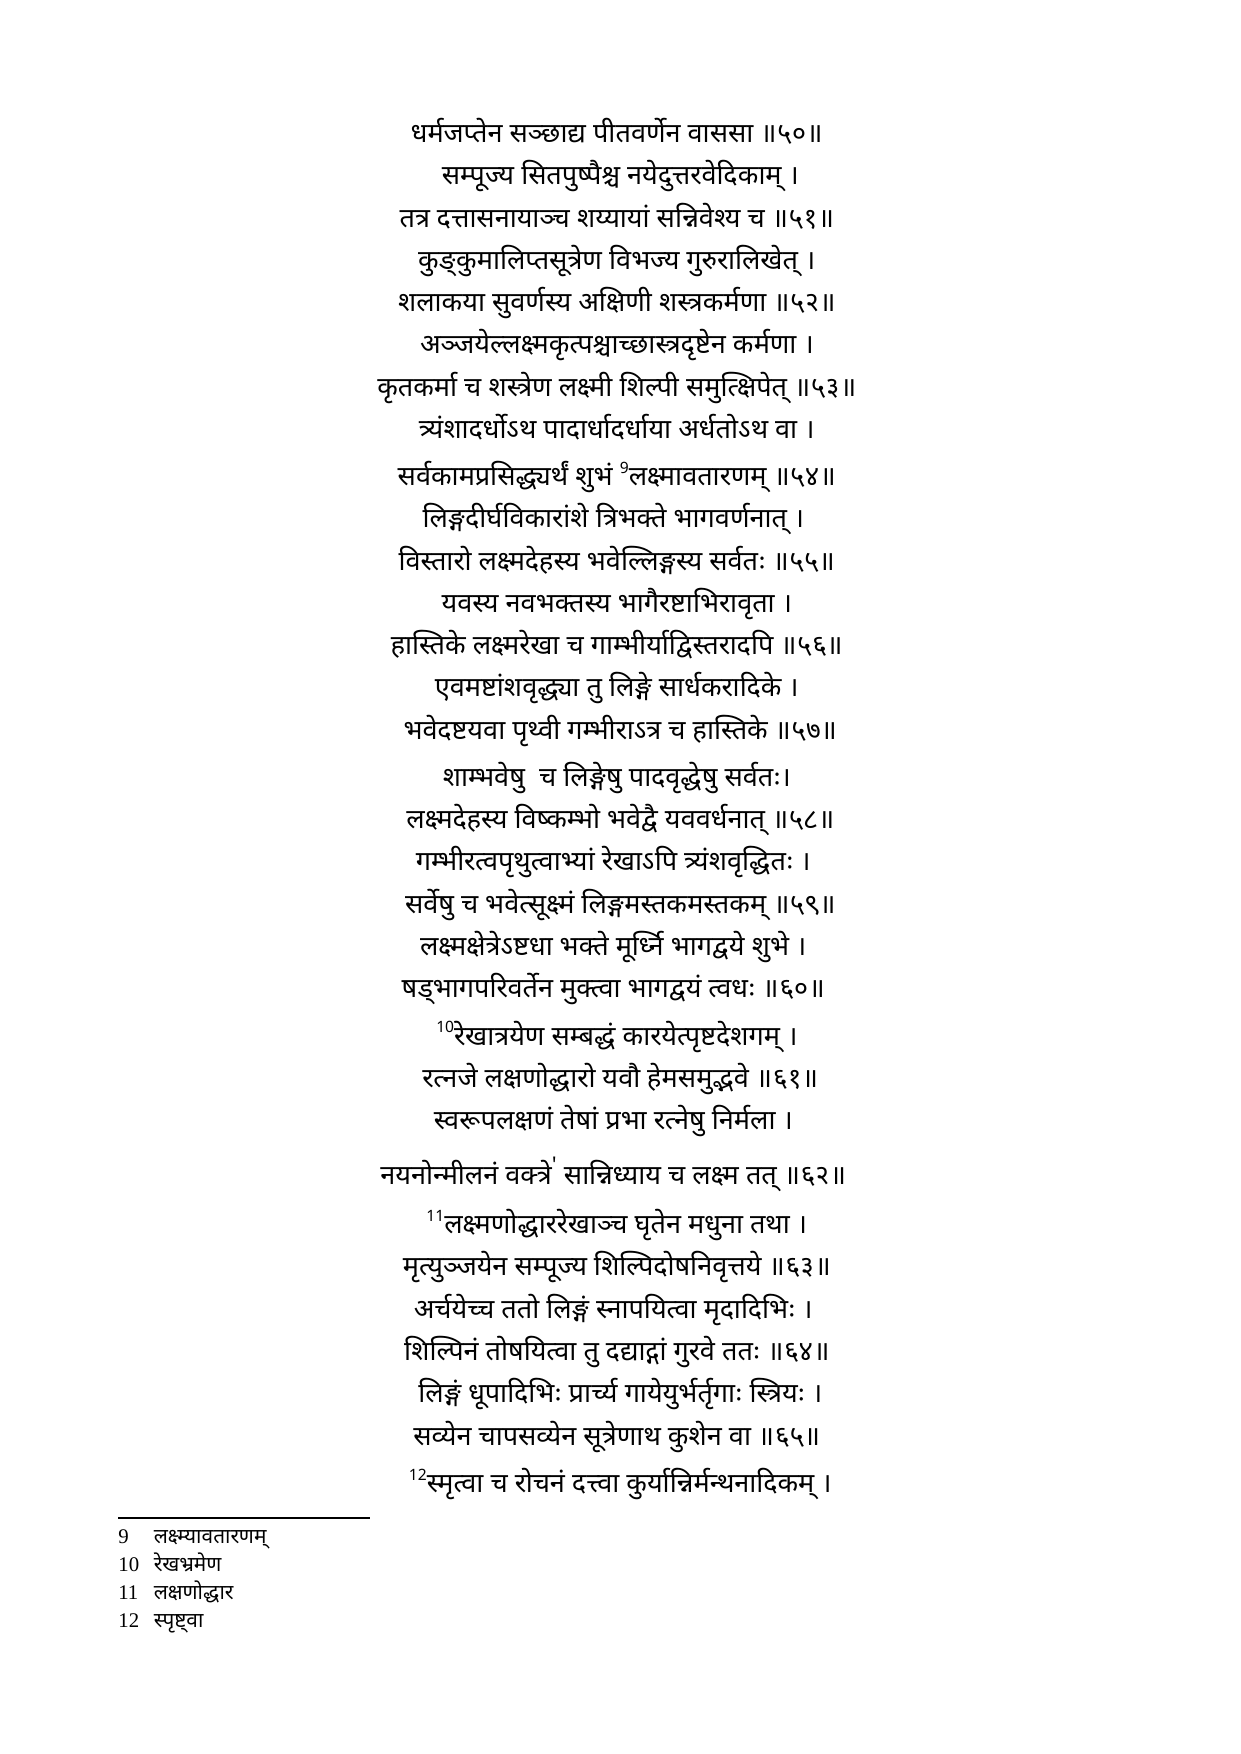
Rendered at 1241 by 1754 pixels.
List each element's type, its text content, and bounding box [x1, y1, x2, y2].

text लक्ष्मणोद्धाररेखाञ्च घृतेन मधुना तथा । मृत्युञ्जयेन सम्पूज्य शिल्पिदोषनिवृत्तये ॥६३॥ [118, 1204, 1122, 1287]
text लक्ष्म्यावतारणम् [118, 1524, 1122, 1552]
text रेखभ्रमेण [118, 1552, 1122, 1580]
text धर्मजप्तेन सञ्छाद्य पीतवर्णेन वाससा ॥५०॥ सम्पूज्य सितपुष्पैश्च नयेदुत्तरवेदिकाम् । तत्र दत्तासनायाञ्च शय्यायां सन्निवेश्य च ॥५१॥ कुङ्कुमालिप्तसूत्रेण विभज्य गुरुरालिखेत् । शलाकया सुवर्णस्य अक्षिणी शस्त्रकर्मणा ॥५२॥ अञ्जयेल्लक्ष्मकृत्पश्चाच्छास्त्रदृष्टेन कर्मणा । कृतकर्मा च शस्त्रेण लक्ष्मी शिल्पी समुत्क्षिपेत् ॥५३॥ त्र्यंशादर्धोऽथ पादार्धादर्धाया अर्धतोऽथ वा । [118, 118, 1122, 449]
text सर्वकामप्रसिद्ध्यर्थं शुभं लक्ष्मावतारणम् ॥५४॥ लिङ्गदीर्घविकारांशे त्रिभक्ते भागवर्णनात् । विस्तारो लक्ष्मदेहस्य भवेल्लिङ्गस्य सर्वतः ॥५५॥ यवस्य नवभक्तस्य भागैरष्टाभिरावृता । हास्तिके लक्ष्मरेखा च गाम्भीर्याद्विस्तरादपि ॥५६॥ एवमष्टांशवृद्ध्या तु लिङ्गे सार्धकरादिके । भवेदष्टयवा पृथ्वी गम्भीराऽत्र च हास्तिके ॥५७॥ [118, 456, 1122, 750]
text शाम्भवेषु च लिङ्गेषु पादवृद्धेषु सर्वतः। लक्ष्मदेहस्य विष्कम्भो भवेद्वै यववर्धनात् ॥५८॥ [118, 757, 1122, 839]
text स्पृष्ट्वा [118, 1608, 1122, 1636]
text लक्षणोद्धार [118, 1580, 1122, 1608]
text लक्ष्मक्षेत्रेऽष्टधा भक्ते मूर्ध्नि भागद्वये शुभे । षड्भागपरिवर्तेन मुक्त्वा भागद्वयं त्वधः ॥६०॥ रेखात्रयेण सम्बद्धं कारयेत्पृष्टदेशगम् । रत्नजे लक्षणोद्धारो यवौ हेमसमुद्भवे ॥६१॥ [118, 931, 1122, 1098]
text गम्भीरत्वपृथुत्वाभ्यां रेखाऽपि त्र्यंशवृद्धितः । सर्वेषु च भवेत्सूक्ष्मं लिङ्गमस्तकमस्तकम् ॥५९॥ [118, 846, 1122, 924]
text अर्चयेच्च ततो लिङ्गं स्नापयित्वा मृदादिभिः । शिल्पिनं तोषयित्वा तु दद्याद्गां गुरवे ततः ॥६४॥ लिङ्गं धूपादिभिः प्रार्च्य गायेयुर्भर्तृगाः स्त्रियः । सव्येन चापसव्येन सूत्रेणाथ कुशेन वा ॥६५॥ स्मृत्वा च रोचनं दत्त्वा कुर्यान्निर्मन्थनादिकम् । [118, 1294, 1122, 1503]
text स्वरूपलक्षणं तेषां प्रभा रत्नेषु निर्मला । नयनोन्मीलनं वक्त्रे' सान्निध्याय च लक्ष्म तत् ॥६२॥ [118, 1105, 1122, 1195]
